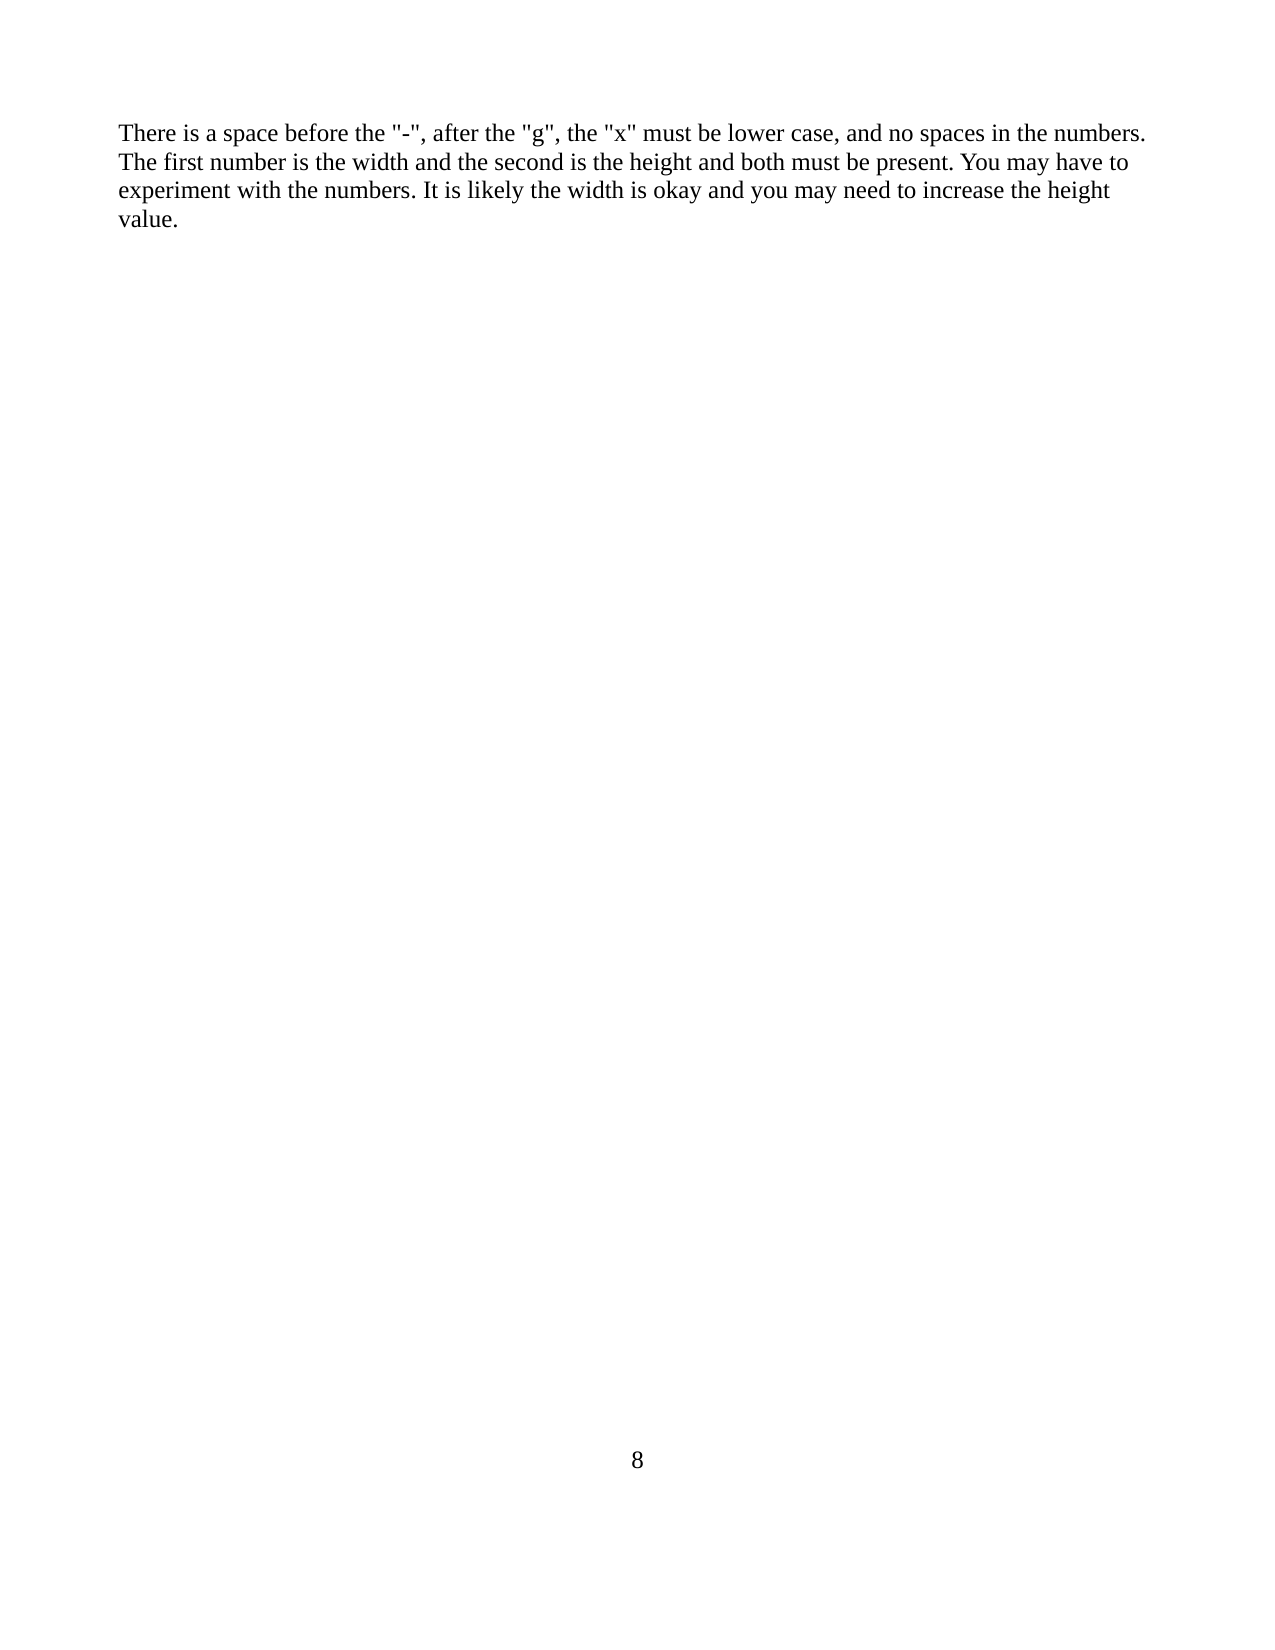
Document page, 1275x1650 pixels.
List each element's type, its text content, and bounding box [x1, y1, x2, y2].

text There is a space before the "-", after the "g", the "x" must be lower case, and no spaces in the numbers. The first number is the width and the second is the height and both must be present. You may have to experiment with the numbers. It is likely the width is okay and you may need to increase the height value. [118, 118, 1157, 233]
